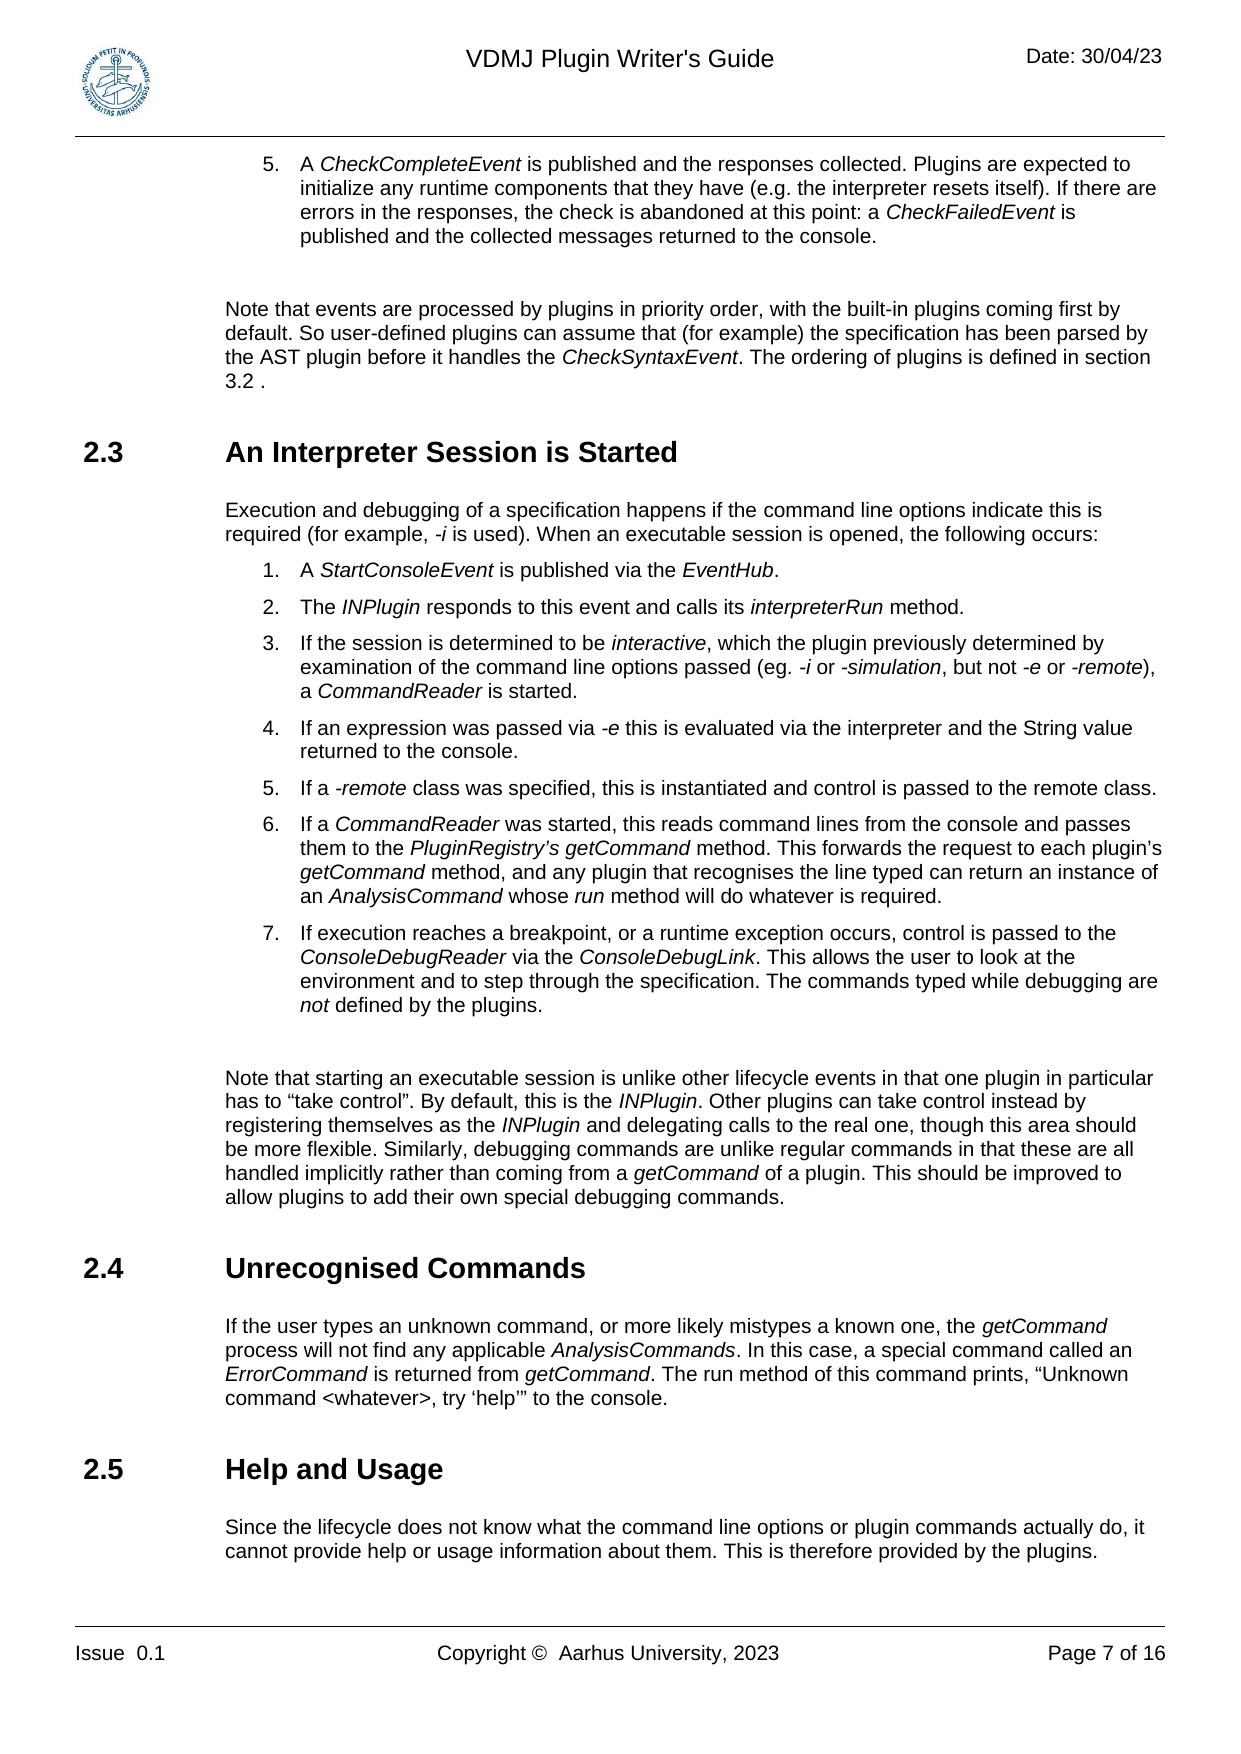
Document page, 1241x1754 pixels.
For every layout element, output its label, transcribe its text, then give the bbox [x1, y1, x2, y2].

list A StartConsoleEvent is published via the EventHub. [262, 558, 1165, 582]
list A CheckCompleteEvent is published and the responses collected. Plugins are expected to initialize any runtime components that they have (e.g. the interpreter resets itself). If there are errors in the responses, the check is abandoned at this point: a CheckFailedEvent is published and the collected messages returned to the console. [262, 152, 1165, 248]
text Note that starting an executable session is unlike other lifecycle events in that one plugin in particular has to “take control”. By default, this is the INPlugin. Other plugins can take control instead by registering themselves as the INPlugin and delegating calls to the real one, though this area should be more flexible. Similarly, debugging commands are unlike regular commands in that these are all handled implicitly rather than coming from a getCommand of a plugin. This should be improved to allow plugins to add their own special debugging commands. [225, 1066, 1165, 1209]
text If the user types an unknown command, or more likely mistypes a known one, the getCommand process will not find any applicable AnalysisCommands. In this case, a special command called an ErrorCommand is returned from getCommand. The run method of this command prints, “Unknown command <whatever>, try ‘help’” to the console. [225, 1315, 1165, 1411]
subtitle An Interpreter Session is Started [75, 436, 1165, 468]
list If an expression was passed via -e this is evaluated via the interpreter and the String value returned to the console. [262, 716, 1165, 764]
text Execution and debugging of a specification happens if the command line options indicate this is required (for example, -i is used). When an executable session is opened, the following occurs: [225, 498, 1165, 546]
list The INPlugin responds to this event and calls its interpreterRun method. [262, 595, 1165, 619]
list If the session is determined to be interactive, which the plugin previously determined by examination of the command line options passed (eg. -i or -simulation, but not -e or -remote), a CommandReader is started. [262, 631, 1165, 703]
subtitle Help and Usage [75, 1453, 1165, 1486]
list If a CommandReader was started, this reads command lines from the console and passes them to the PluginRegistry’s getCommand method. This forwards the request to each plugin’s getCommand method, and any plugin that recognises the line typed can return an instance of an AnalysisCommand whose run method will do whatever is required. [262, 813, 1165, 908]
subtitle Unrecognised Commands [75, 1252, 1165, 1285]
picture [78, 44, 153, 120]
list If execution reaches a breakpoint, or a runtime exception occurs, control is passed to the ConsoleDebugReader via the ConsoleDebugLink. This allows the user to look at the environment and to step through the specification. The commands typed while debugging are not defined by the plugins. [262, 921, 1165, 1017]
text Note that events are processed by plugins in priority order, with the built-in plugins coming first by default. So user-defined plugins can assume that (for example) the specification has been parsed by the AST plugin before it handles the CheckSyntaxEvent. The ordering of plugins is defined in section 3.2 . [225, 297, 1165, 393]
text Since the lifecycle does not know what the command line options or plugin commands actually do, it cannot provide help or usage information about them. This is therefore provided by the plugins. [225, 1516, 1165, 1563]
list If a -remote class was specified, this is instantiated and control is passed to the remote class. [262, 776, 1165, 800]
